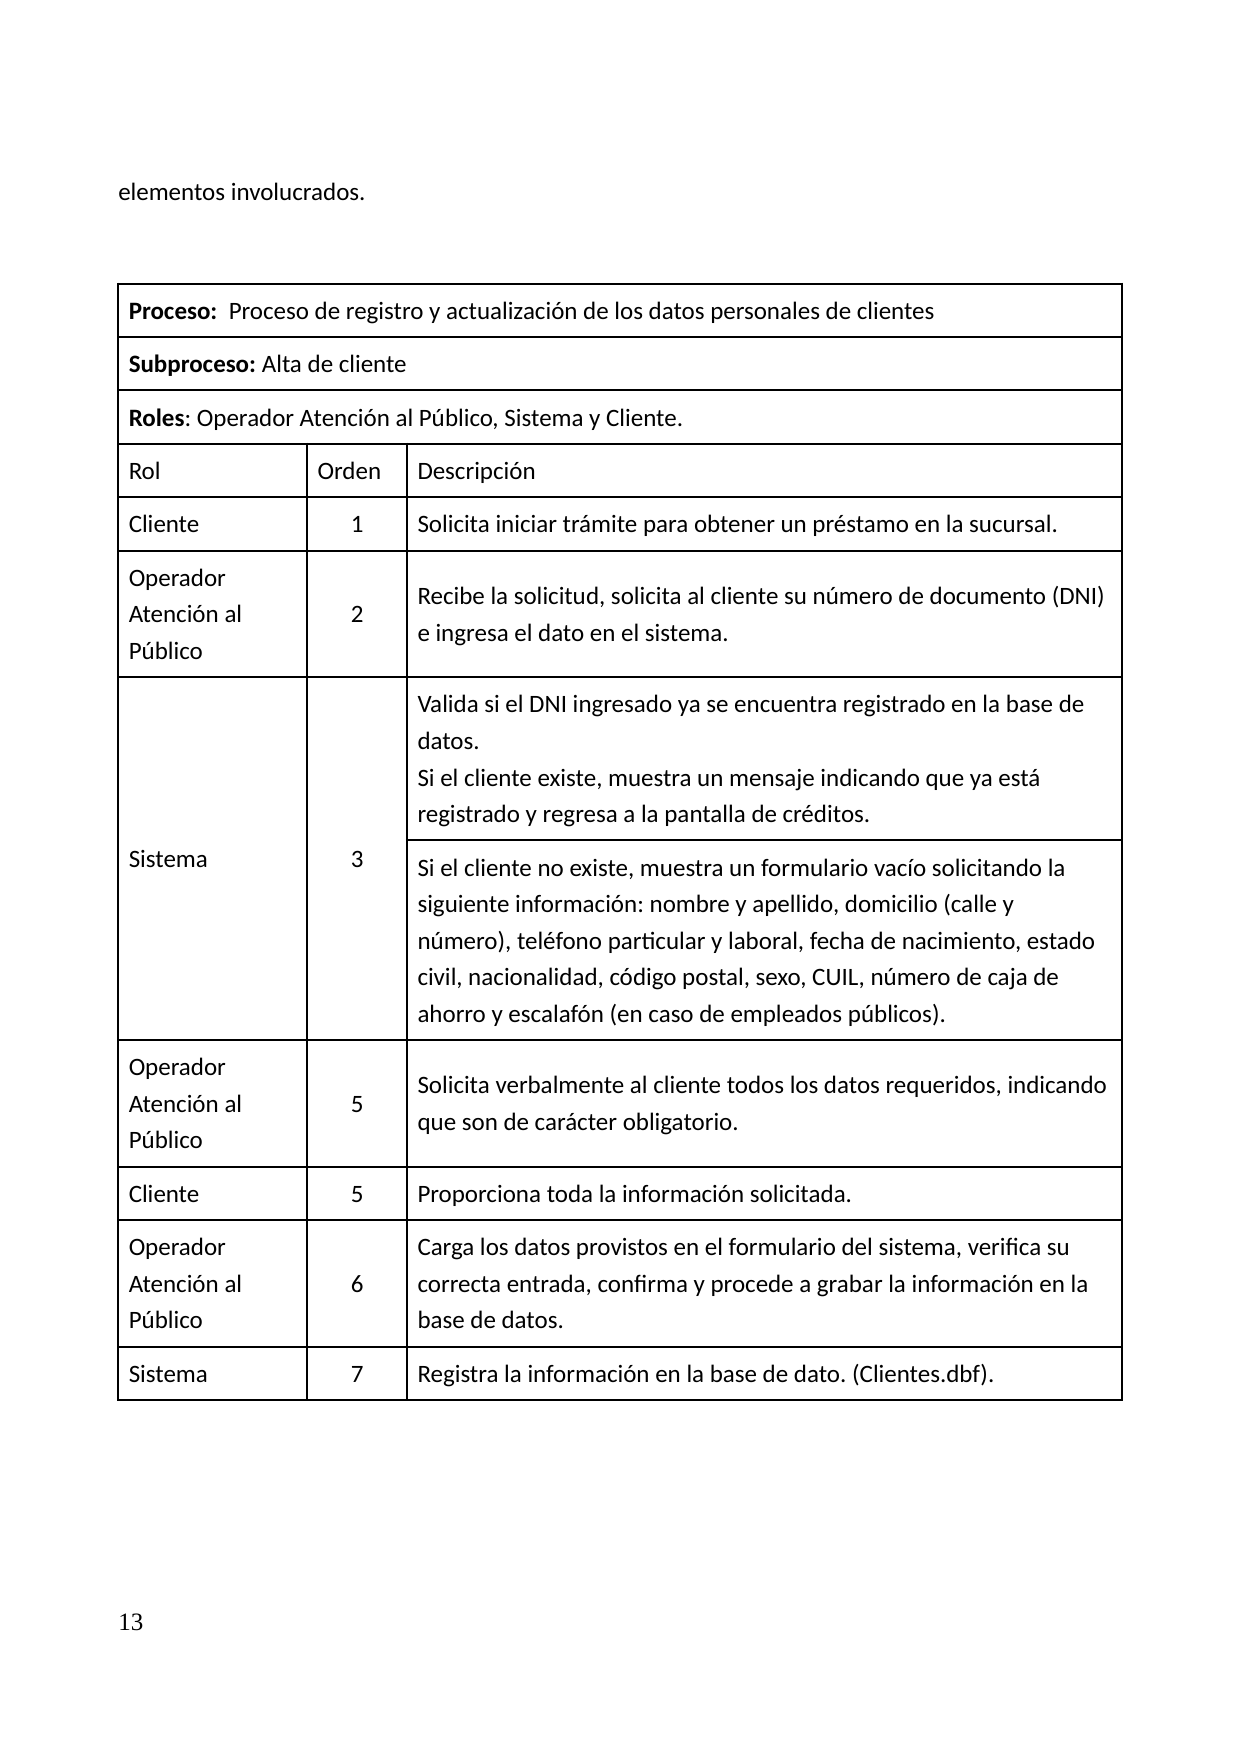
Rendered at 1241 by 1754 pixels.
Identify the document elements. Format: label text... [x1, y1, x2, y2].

table_cell Solicita iniciar trámite para obtener un préstamo en la sucursal. [408, 498, 1121, 549]
table_cell 2 [308, 552, 406, 676]
table_cell Operador Atención al Público [119, 552, 306, 676]
table_cell 1 [308, 498, 406, 549]
table_cell 5 [308, 1168, 406, 1219]
table_cell Rol [119, 445, 306, 496]
table_cell Sistema [119, 678, 306, 1039]
table_cell Subproceso: Alta de cliente [119, 338, 1121, 389]
table_cell Orden [308, 445, 406, 496]
table_cell Proporciona toda la información solicitada. [408, 1168, 1121, 1219]
table_cell 5 [308, 1041, 406, 1166]
table_cell Si el cliente no existe, muestra un formulario vacío solicitando la siguiente información: nombre y apellido, domicilio (calle y número), teléfono particular y laboral, fecha de nacimiento, estado civil, nacionalidad, código postal, sexo, CUIL, número de caja de ahorro y escalafón (en caso de empleados públicos). [408, 841, 1121, 1039]
table_cell Cliente [119, 498, 306, 549]
table_cell 3 [308, 678, 406, 1039]
table_cell Sistema [119, 1348, 306, 1399]
table_cell Operador Atención al Público [119, 1041, 306, 1166]
table_cell Registra la información en la base de dato. (Clientes.dbf). [408, 1348, 1121, 1399]
table_cell Cliente [119, 1168, 306, 1219]
table_cell 7 [308, 1348, 406, 1399]
table_cell Roles: Operador Atención al Público, Sistema y Cliente. [119, 391, 1121, 443]
table_header Proceso: Proceso de registro y actualización de los datos personales de clientes [119, 285, 1121, 336]
table_cell Descripción [408, 445, 1121, 496]
table_cell Valida si el DNI ingresado ya se encuentra registrado en la base de datos. Si el cliente existe, muestra un mensaje indicando que ya está registrado y regresa a la pantalla de créditos. [408, 678, 1121, 839]
table_cell 6 [308, 1221, 406, 1346]
table_cell Solicita verbalmente al cliente todos los datos requeridos, indicando que son de carácter obligatorio. [408, 1041, 1121, 1166]
table_cell Operador Atención al Público [119, 1221, 306, 1346]
table_cell Carga los datos provistos en el formulario del sistema, verifica su correcta entrada, confirma y procede a grabar la información en la base de datos. [408, 1221, 1121, 1346]
table_cell Recibe la solicitud, solicita al cliente su número de documento (DNI) e ingresa el dato en el sistema. [408, 552, 1121, 676]
text elementos involucrados. [118, 176, 1122, 253]
